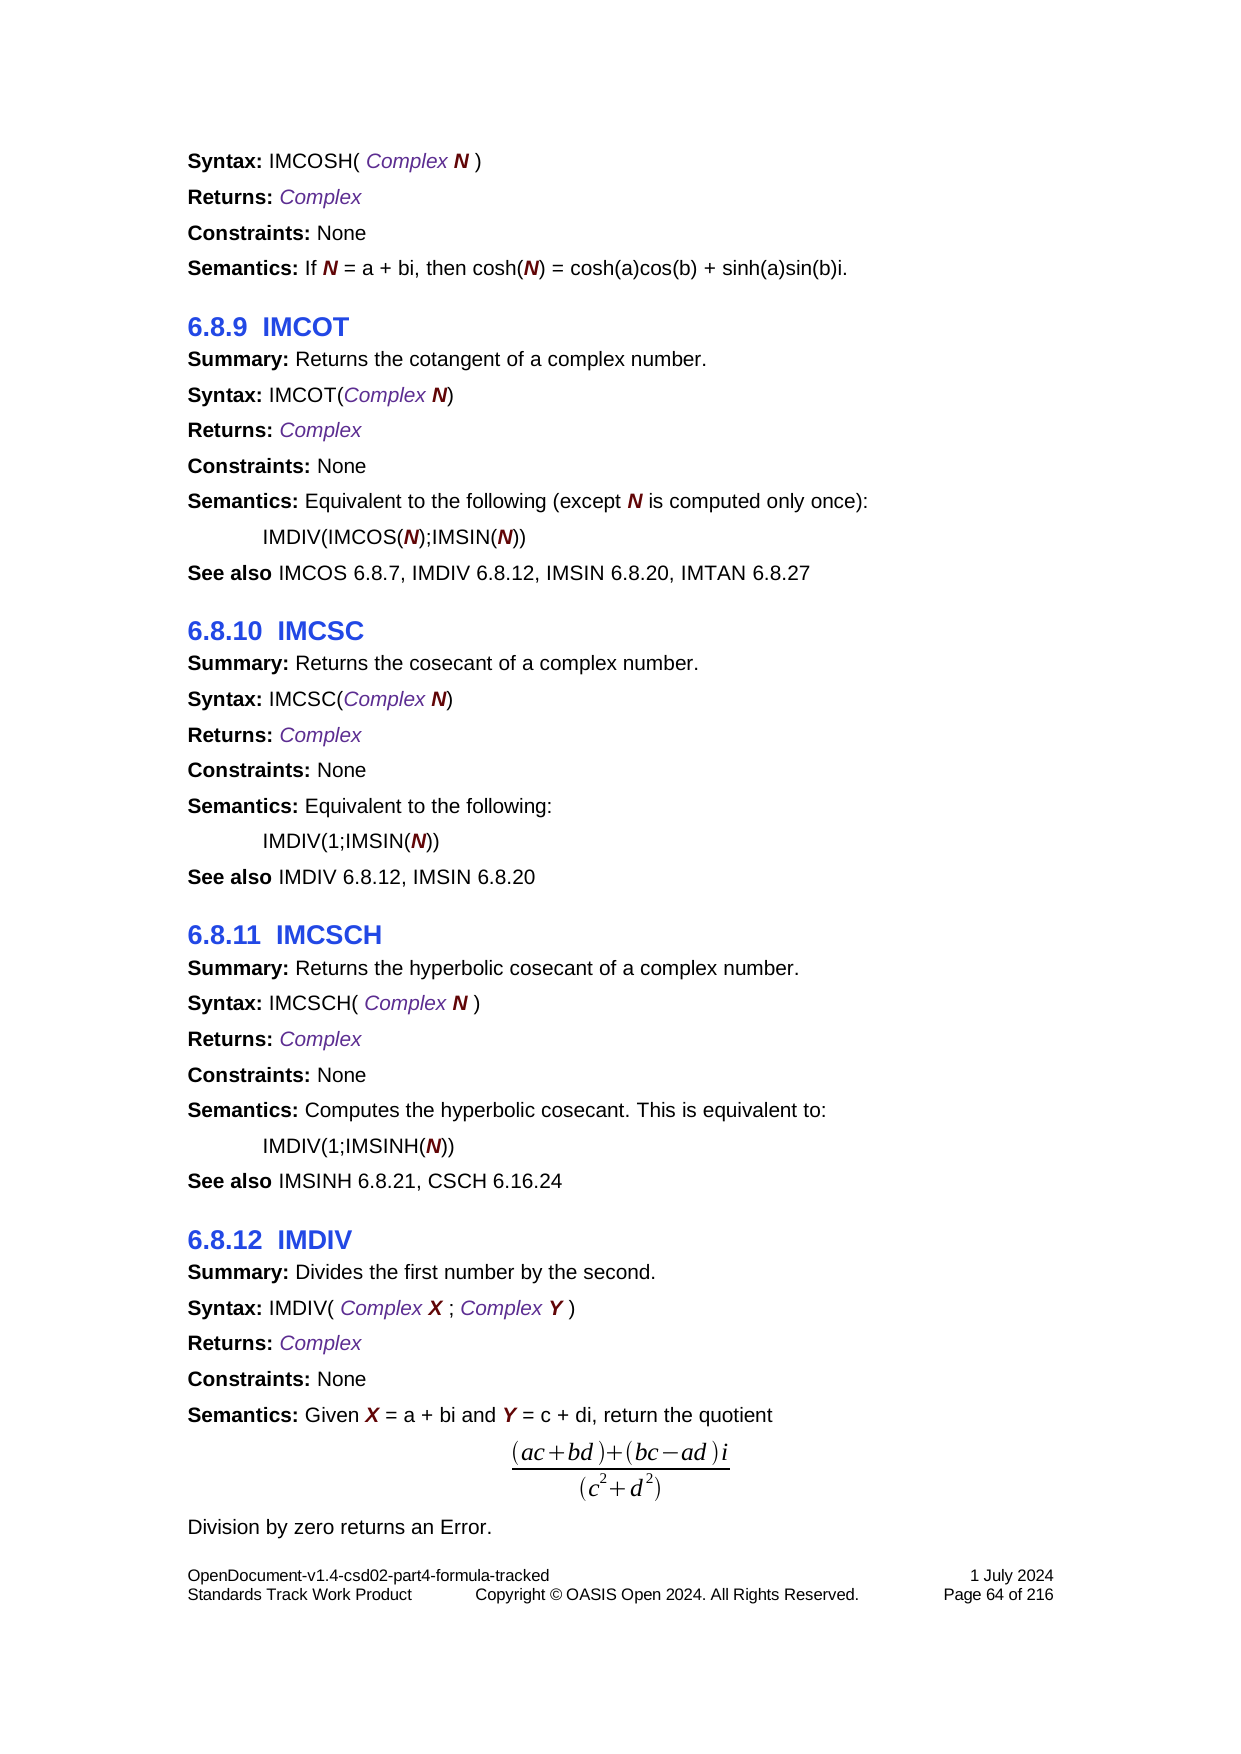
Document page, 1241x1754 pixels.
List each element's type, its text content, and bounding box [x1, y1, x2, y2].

text Constraints: None [187, 759, 1053, 782]
text Summary: Returns the hyperbolic cosecant of a complex number. [187, 956, 1053, 980]
text Summary: Returns the cotangent of a complex number. [187, 347, 1053, 371]
subtitle IMCSC [187, 616, 1053, 646]
subtitle IMDIV [187, 1224, 1053, 1254]
text Constraints: None [187, 1367, 1053, 1391]
text Syntax: IMCSCH( Complex N ) [187, 992, 1053, 1015]
text Semantics: Equivalent to the following: [187, 794, 1053, 818]
subtitle IMCSCH [187, 920, 1053, 950]
text Semantics: Equivalent to the following (except N is computed only once): [187, 490, 1053, 513]
text Semantics: If N = a + bi, then cosh(N) = cosh(a)cos(b) + sinh(a)sin(b)i. [187, 257, 1053, 280]
text Semantics: Computes the hyperbolic cosecant. This is equivalent to: [187, 1099, 1053, 1122]
text Constraints: None [187, 1063, 1053, 1087]
text See also IMSINH 6.8.21, CSCH 6.16.24 [187, 1170, 1053, 1193]
text Semantics: Given X = a + bi and Y = c + di, return the quotient [187, 1403, 1053, 1427]
text Division by zero returns an Error. [187, 1515, 1053, 1539]
text Syntax: IMCSC(Complex N) [187, 687, 1053, 711]
text Syntax: IMDIV( Complex X ; Complex Y ) [187, 1296, 1053, 1320]
text Returns: Complex [187, 419, 1053, 442]
text Returns: Complex [187, 186, 1053, 209]
text See also IMDIV 6.8.12, IMSIN 6.8.20 [187, 866, 1053, 889]
subtitle IMCOT [187, 311, 1053, 341]
text IMDIV(IMCOS(N);IMSIN(N)) [187, 526, 1053, 549]
text Syntax: IMCOSH( Complex N ) [187, 150, 1053, 173]
text Summary: Divides the first number by the second. [187, 1261, 1053, 1284]
text IMDIV(1;IMSINH(N)) [187, 1134, 1053, 1158]
text IMDIV(1;IMSIN(N)) [187, 830, 1053, 853]
text Constraints: None [187, 221, 1053, 245]
text See also IMCOS 6.8.7, IMDIV 6.8.12, IMSIN 6.8.20, IMTAN 6.8.27 [187, 561, 1053, 585]
text Returns: Complex [187, 1332, 1053, 1355]
text Summary: Returns the cosecant of a complex number. [187, 652, 1053, 675]
text Returns: Complex [187, 1027, 1053, 1051]
text Returns: Complex [187, 723, 1053, 747]
text Syntax: IMCOT(Complex N) [187, 383, 1053, 407]
text Constraints: None [187, 454, 1053, 478]
